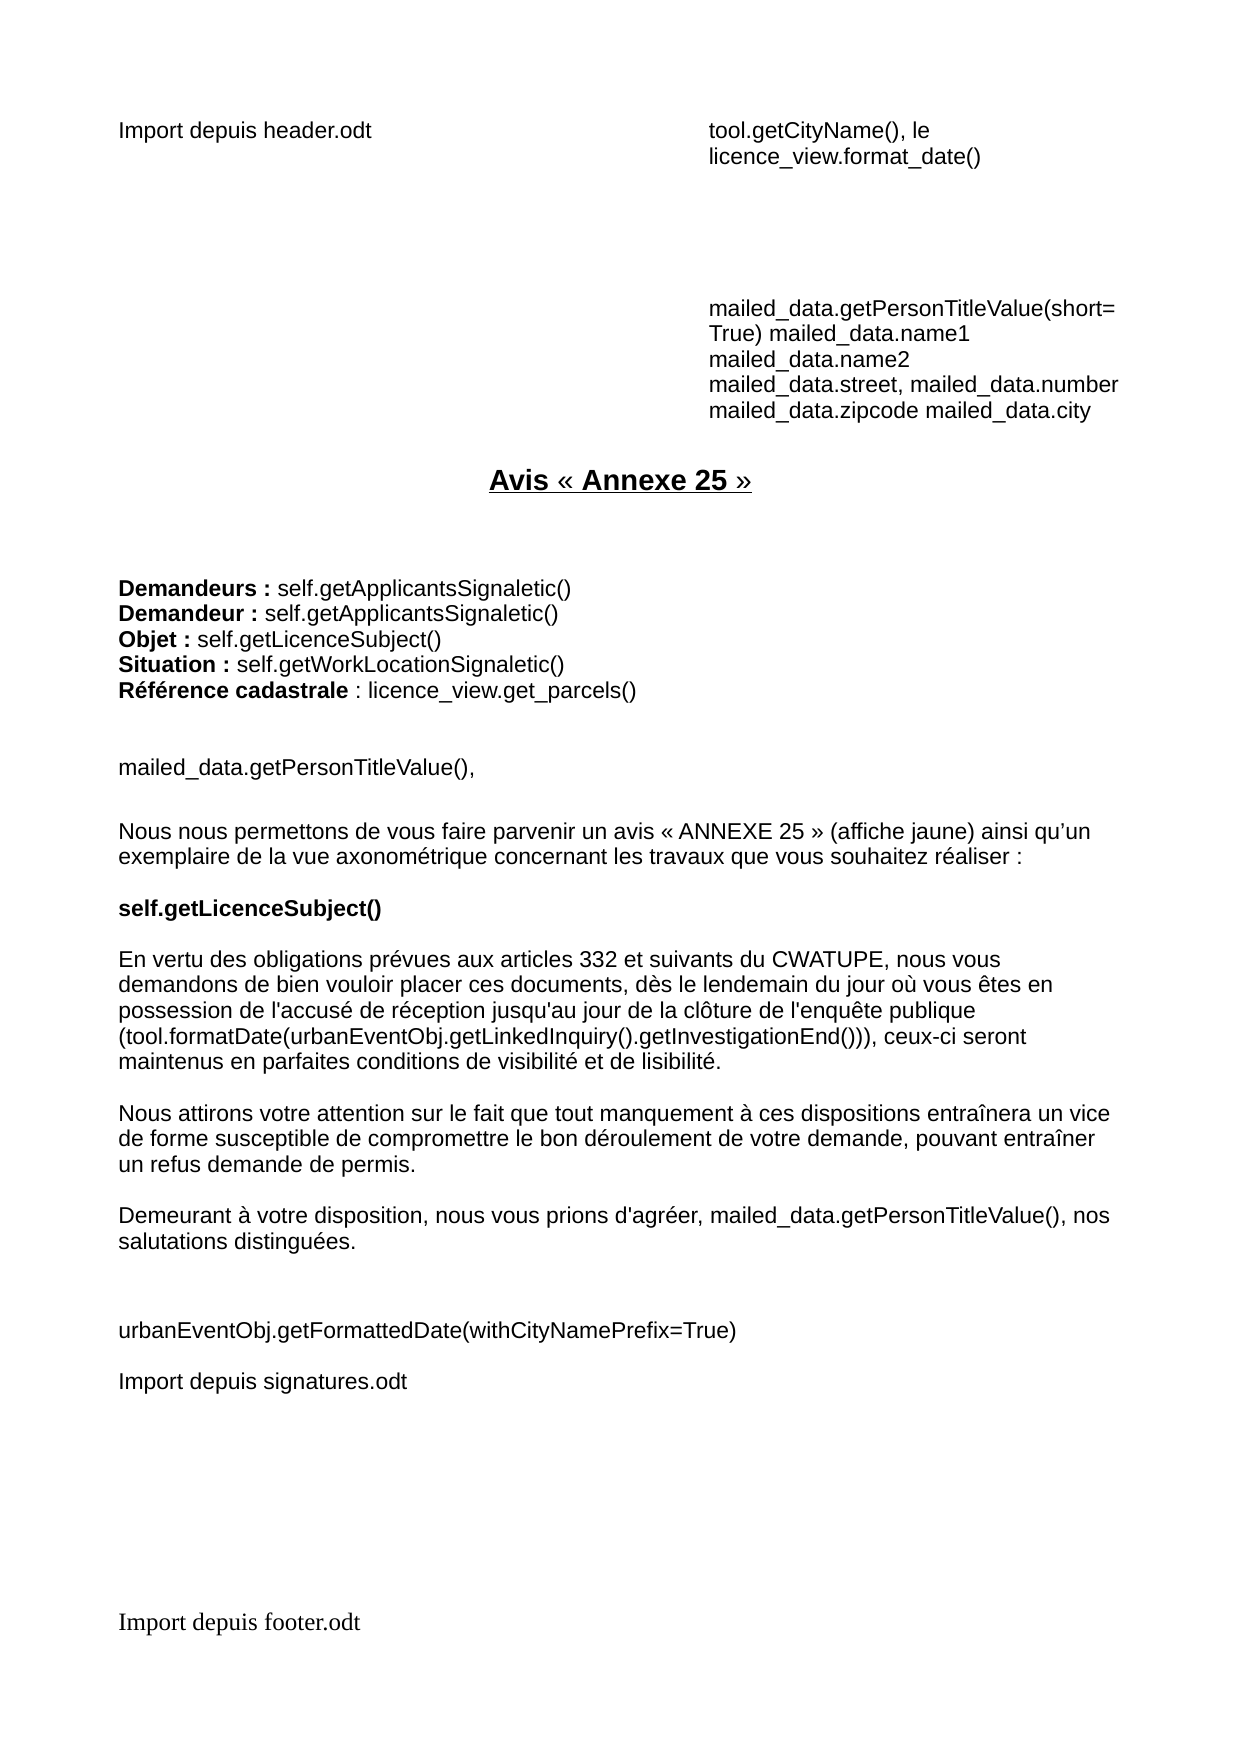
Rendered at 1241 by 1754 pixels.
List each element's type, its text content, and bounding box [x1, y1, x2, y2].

text Référence cadastrale : licence_view.get_parcels() [118, 678, 1122, 703]
text Nous attirons votre attention sur le fait que tout manquement à ces dispositions entraînera un vice de forme susceptible de compromettre le bon déroulement de votre demande, pouvant entraîner un refus demande de permis. [118, 1100, 1122, 1177]
text Demandeurs : self.getApplicantsSignaletic() [118, 575, 1122, 601]
text Nous nous permettons de vous faire parvenir un avis « ANNEXE 25 » (affiche jaune) ainsi qu’un exemplaire de la vue axonométrique concernant les travaux que vous souhaitez réaliser : [118, 818, 1122, 870]
table_header tool.getCityName(), le licence_view.format_date() mailed_data.getPersonTitleValue(short=True) mailed_data.name1 mailed_data.name2 mailed_data.street, mailed_data.number mailed_data.zipcode mailed_data.city [709, 118, 1123, 436]
title Avis « Annexe 25 » [118, 463, 1122, 496]
table_header Import depuis header.odt [118, 118, 708, 436]
text Objet : self.getLicenceSubject() [118, 627, 1122, 652]
text Demeurant à votre disposition, nous vous prions d'agréer, mailed_data.getPersonTitleValue(), nos salutations distinguées. [118, 1203, 1122, 1254]
title self.getLicenceSubject() [118, 895, 1122, 921]
text Import depuis signatures.odt [118, 1369, 1122, 1395]
text Demandeur : self.getApplicantsSignaletic() [118, 601, 1122, 627]
text mailed_data.getPersonTitleValue(), [118, 755, 1122, 780]
text Situation : self.getWorkLocationSignaletic() [118, 652, 1122, 678]
text urbanEventObj.getFormattedDate(withCityNamePrefix=True) [118, 1318, 1122, 1343]
text En vertu des obligations prévues aux articles 332 et suivants du CWATUPE, nous vous demandons de bien vouloir placer ces documents, dès le lendemain du jour où vous êtes en possession de l'accusé de réception jusqu'au jour de la clôture de l'enquête publique (tool.formatDate(urbanEventObj.getLinkedInquiry().getInvestigationEnd())), ceux-ci seront maintenus en parfaites conditions de visibilité et de lisibilité. [118, 947, 1122, 1075]
